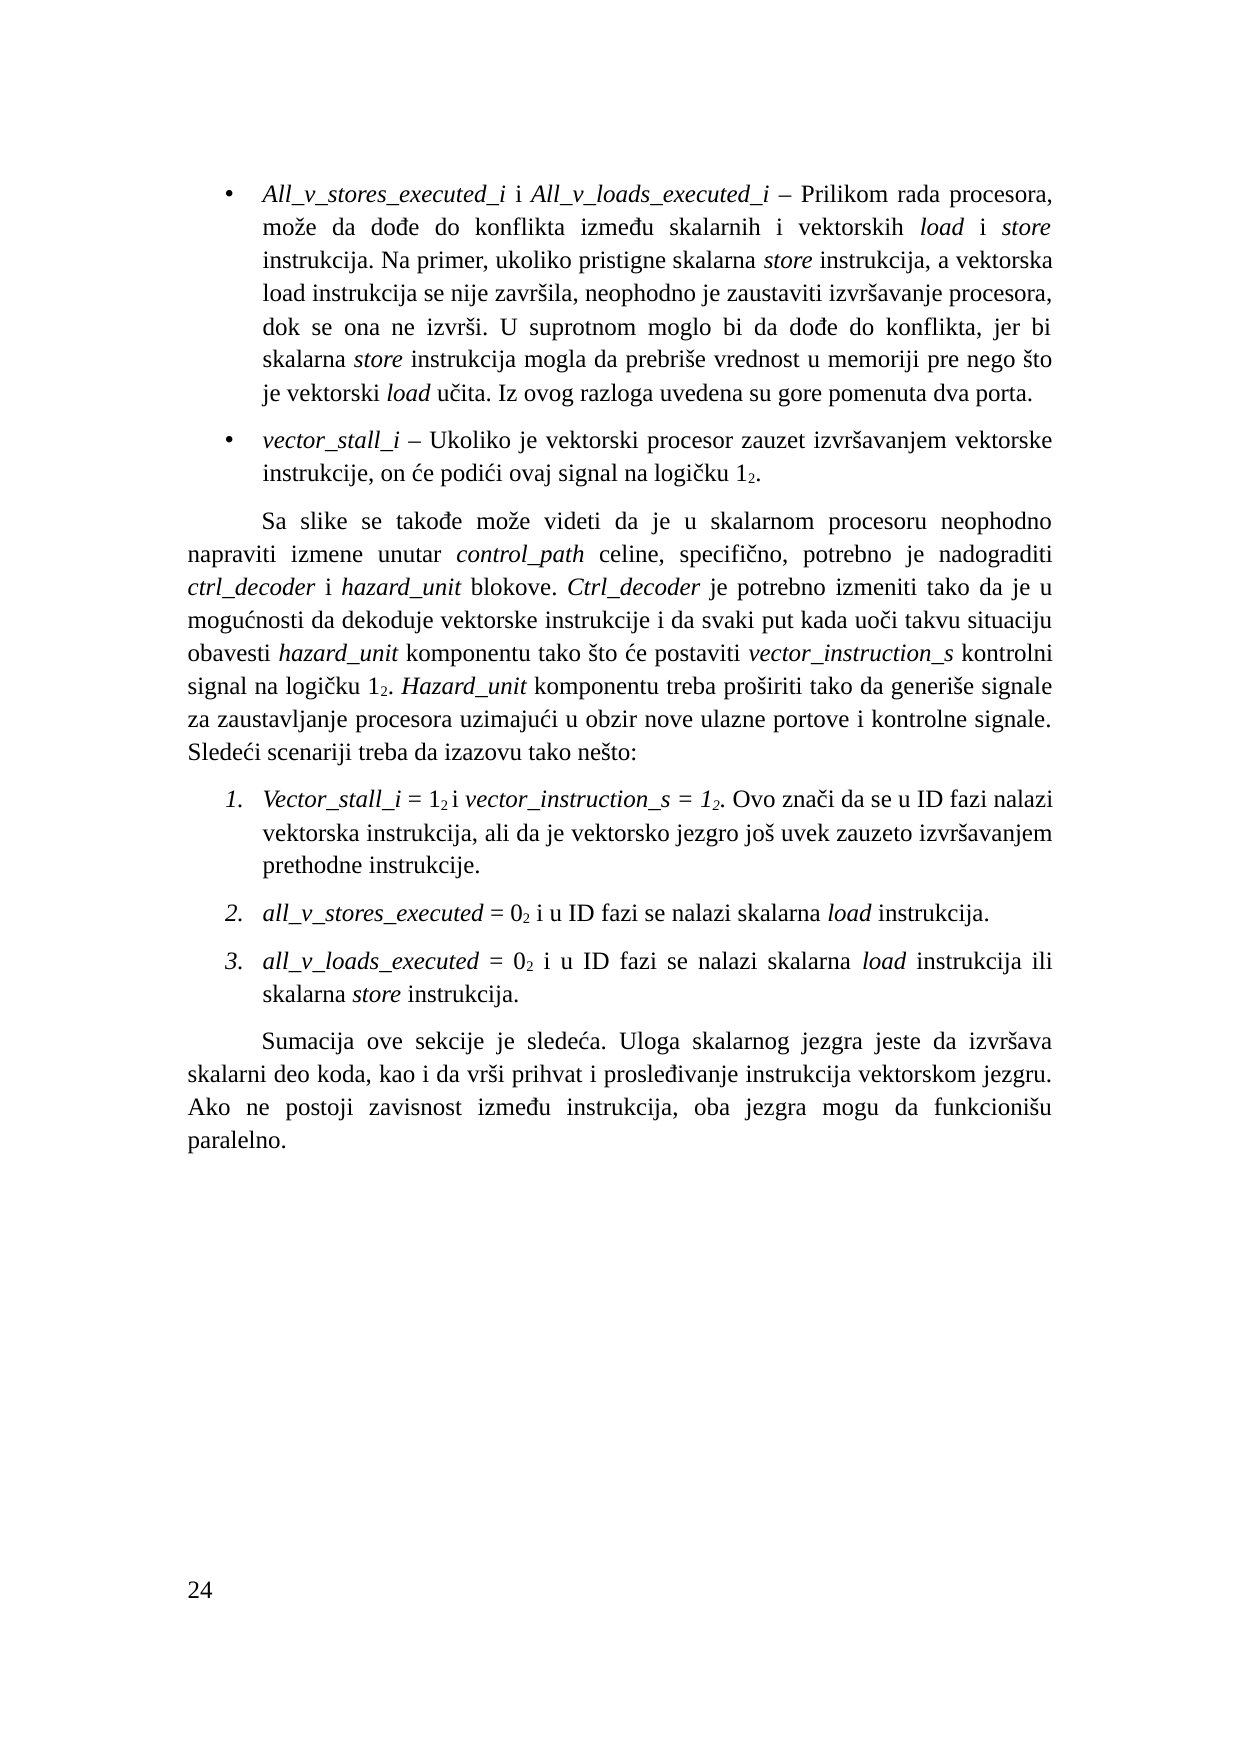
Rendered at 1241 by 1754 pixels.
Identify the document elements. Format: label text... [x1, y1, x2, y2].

list Vector_stall_i = 12 i vector_instruction_s = 12. Ovo znači da se u ID fazi nalazi vektorska instrukcija, ali da je vektorsko jezgro još uvek zauzeto izvršavanjem prethodne instrukcije. [225, 784, 1053, 879]
list all_v_stores_executed = 02 i u ID fazi se nalazi skalarna load instrukcija. [225, 898, 1053, 927]
list vector_stall_i – Ukoliko je vektorski procesor zauzet izvršavanjem vektorske instrukcije, on će podići ovaj signal na logičku 12. [225, 425, 1053, 487]
list all_v_loads_executed = 02 i u ID fazi se nalazi skalarna load instrukcija ili skalarna store instrukcija. [225, 946, 1053, 1008]
text Sumacija ove sekcije je sledeća. Uloga skalarnog jezgra jeste da izvršava skalarni deo koda, kao i da vrši prihvat i prosleđivanje instrukcija vektorskom jezgru. Ako ne postoji zavisnost između instrukcija, oba jezgra mogu da funkcionišu paralelno. [187, 1026, 1053, 1154]
list All_v_stores_executed_i i All_v_loads_executed_i – Prilikom rada procesora, može da dođe do konflikta između skalarnih i vektorskih load i store instrukcija. Na primer, ukoliko pristigne skalarna store instrukcija, a vektorska load instrukcija se nije završila, neophodno je zaustaviti izvršavanje procesora, dok se ona ne izvrši. U suprotnom moglo bi da dođe do konflikta, jer bi skalarna store instrukcija mogla da prebriše vrednost u memoriji pre nego što je vektorski load učita. Iz ovog razloga uvedena su gore pomenuta dva porta. [225, 179, 1053, 406]
text Sa slike se takođe može videti da je u skalarnom procesoru neophodno napraviti izmene unutar control_path celine, specifično, potrebno je nadograditi ctrl_decoder i hazard_unit blokove. Ctrl_decoder je potrebno izmeniti tako da je u mogućnosti da dekoduje vektorske instrukcije i da svaki put kada uoči takvu situaciju obavesti hazard_unit komponentu tako što će postaviti vector_instruction_s kontrolni signal na logičku 12. Hazard_unit komponentu treba proširiti tako da generiše signale za zaustavljanje procesora uzimajući u obzir nove ulazne portove i kontrolne signale. Sledeći scenariji treba da izazovu tako nešto: [187, 506, 1053, 766]
